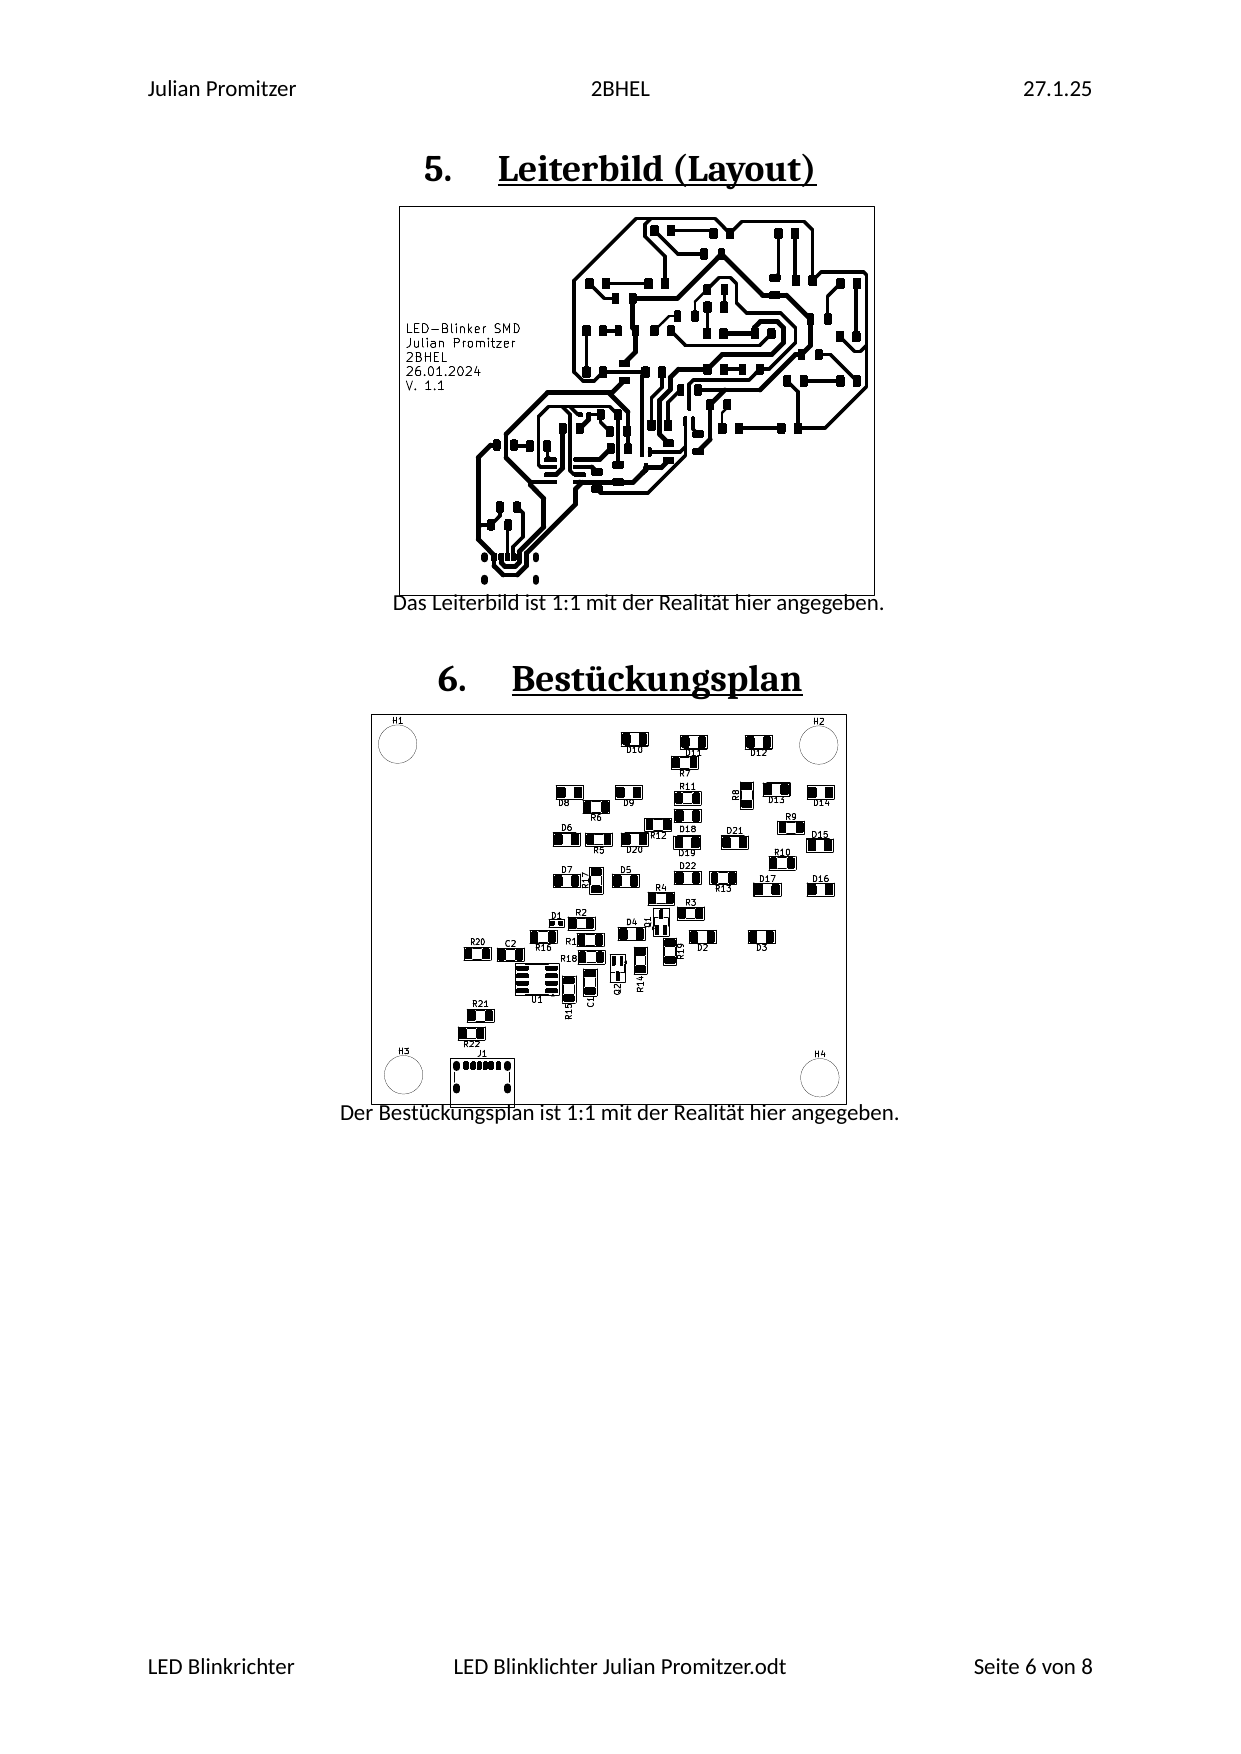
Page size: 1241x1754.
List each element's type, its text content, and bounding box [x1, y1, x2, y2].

subtitle Bestückungsplan [148, 658, 1093, 701]
text Der Bestückungsplan ist 1:1 mit der Realität hier angegeben. [148, 1034, 1093, 1126]
subtitle Das Leiterbild ist 1:1 mit der Realität hier angegeben. [148, 588, 1093, 616]
subtitle Leiterbild (Layout) [148, 148, 1093, 191]
